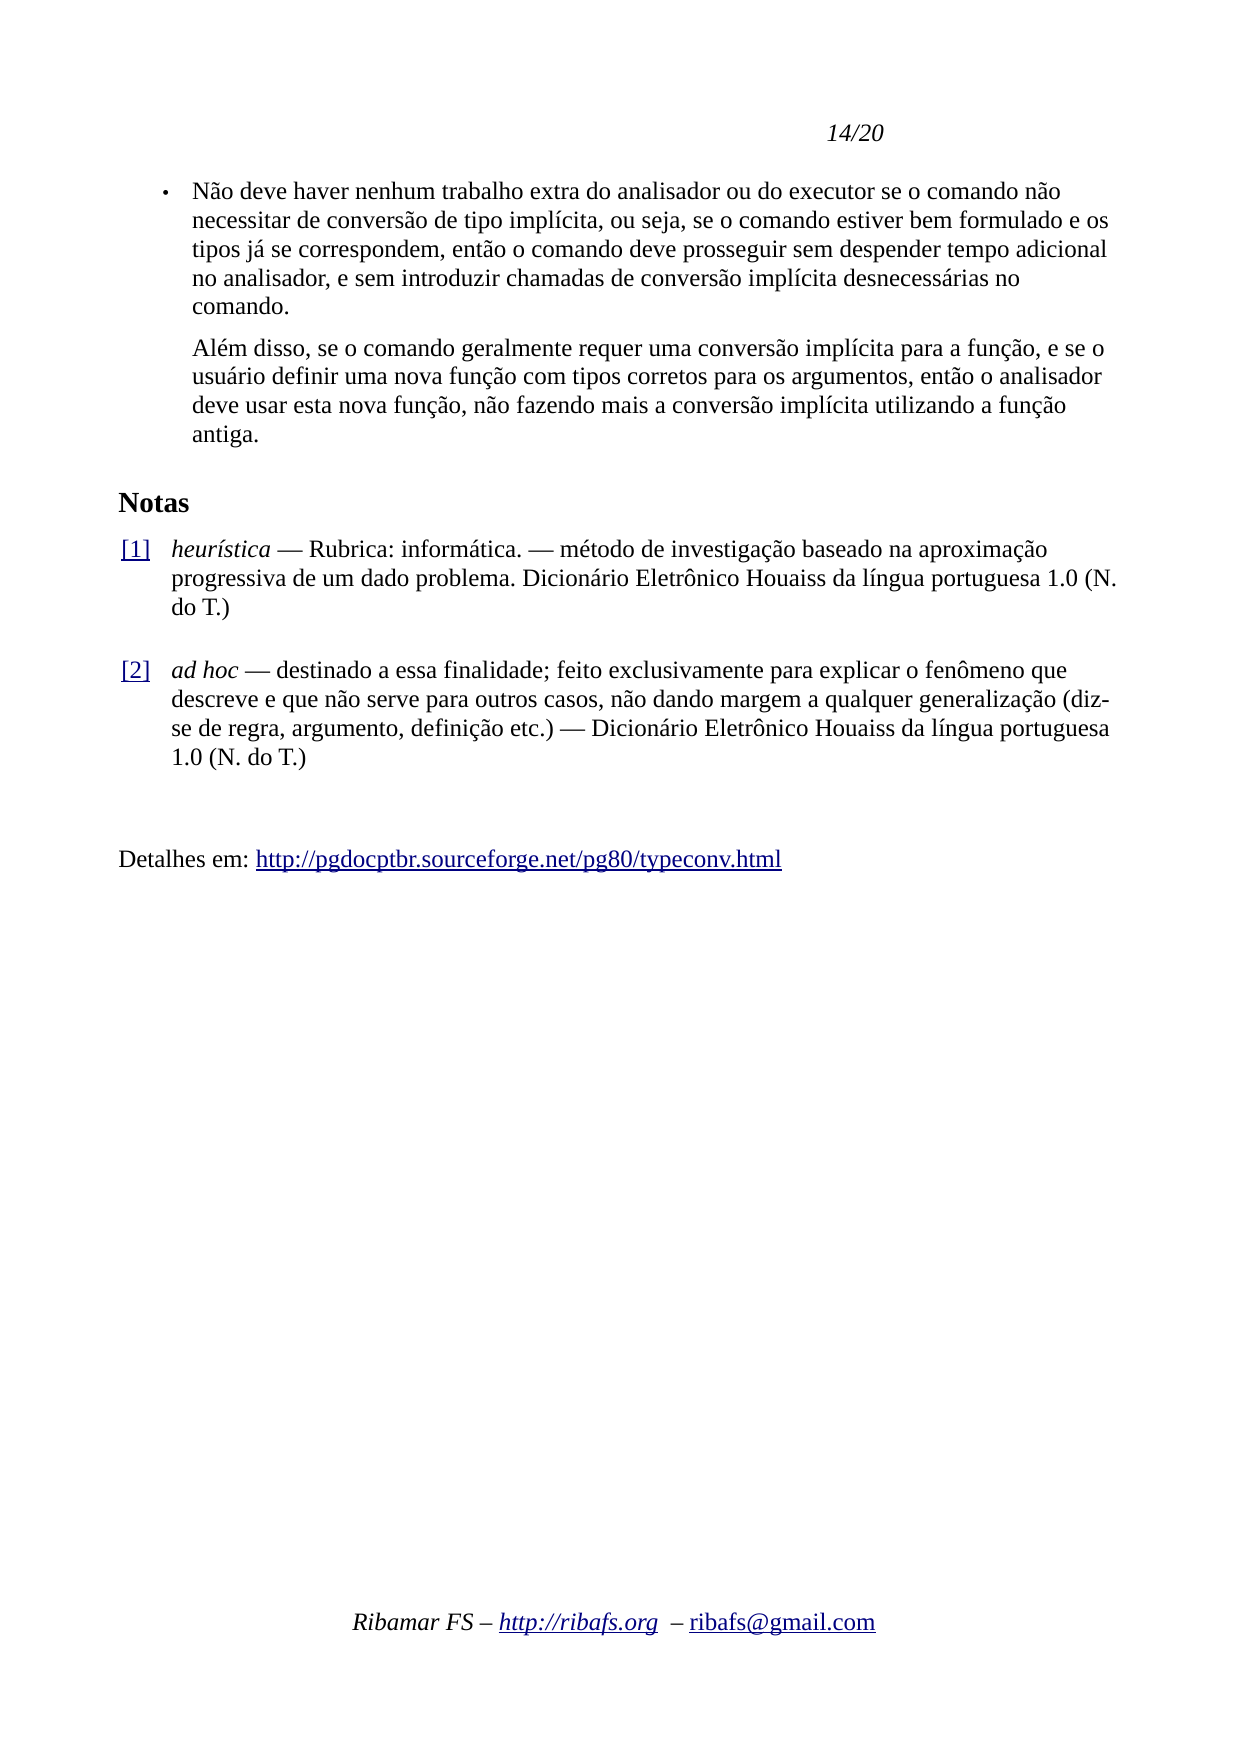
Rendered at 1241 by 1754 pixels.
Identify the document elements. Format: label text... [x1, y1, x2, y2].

text Detalhes em: http://pgdocptbr.sourceforge.net/pg80/typeconv.html [118, 844, 1122, 873]
table_header [1] [118, 531, 168, 653]
table_cell [2] [118, 653, 168, 803]
table_header heurística — Rubrica: informática. — método de investigação baseado na aproximação progressiva de um dado problema. Dicionário Eletrônico Houaiss da língua portuguesa 1.0 (N. do T.) [168, 531, 1122, 653]
table_cell ad hoc — destinado a essa finalidade; feito exclusivamente para explicar o fenômeno que descreve e que não serve para outros casos, não dando margem a qualquer generalização (diz-se de regra, argumento, definição etc.) — Dicionário Eletrônico Houaiss da língua portuguesa 1.0 (N. do T.) [168, 653, 1122, 803]
subtitle Notas [118, 485, 1122, 519]
list Além disso, se o comando geralmente requer uma conversão implícita para a função, e se o usuário definir uma nova função com tipos corretos para os argumentos, então o analisador deve usar esta nova função, não fazendo mais a conversão implícita utilizando a função antiga. [162, 333, 1122, 448]
list Não deve haver nenhum trabalho extra do analisador ou do executor se o comando não necessitar de conversão de tipo implícita, ou seja, se o comando estiver bem formulado e os tipos já se correspondem, então o comando deve prosseguir sem despender tempo adicional no analisador, e sem introduzir chamadas de conversão implícita desnecessárias no comando. [162, 176, 1122, 320]
